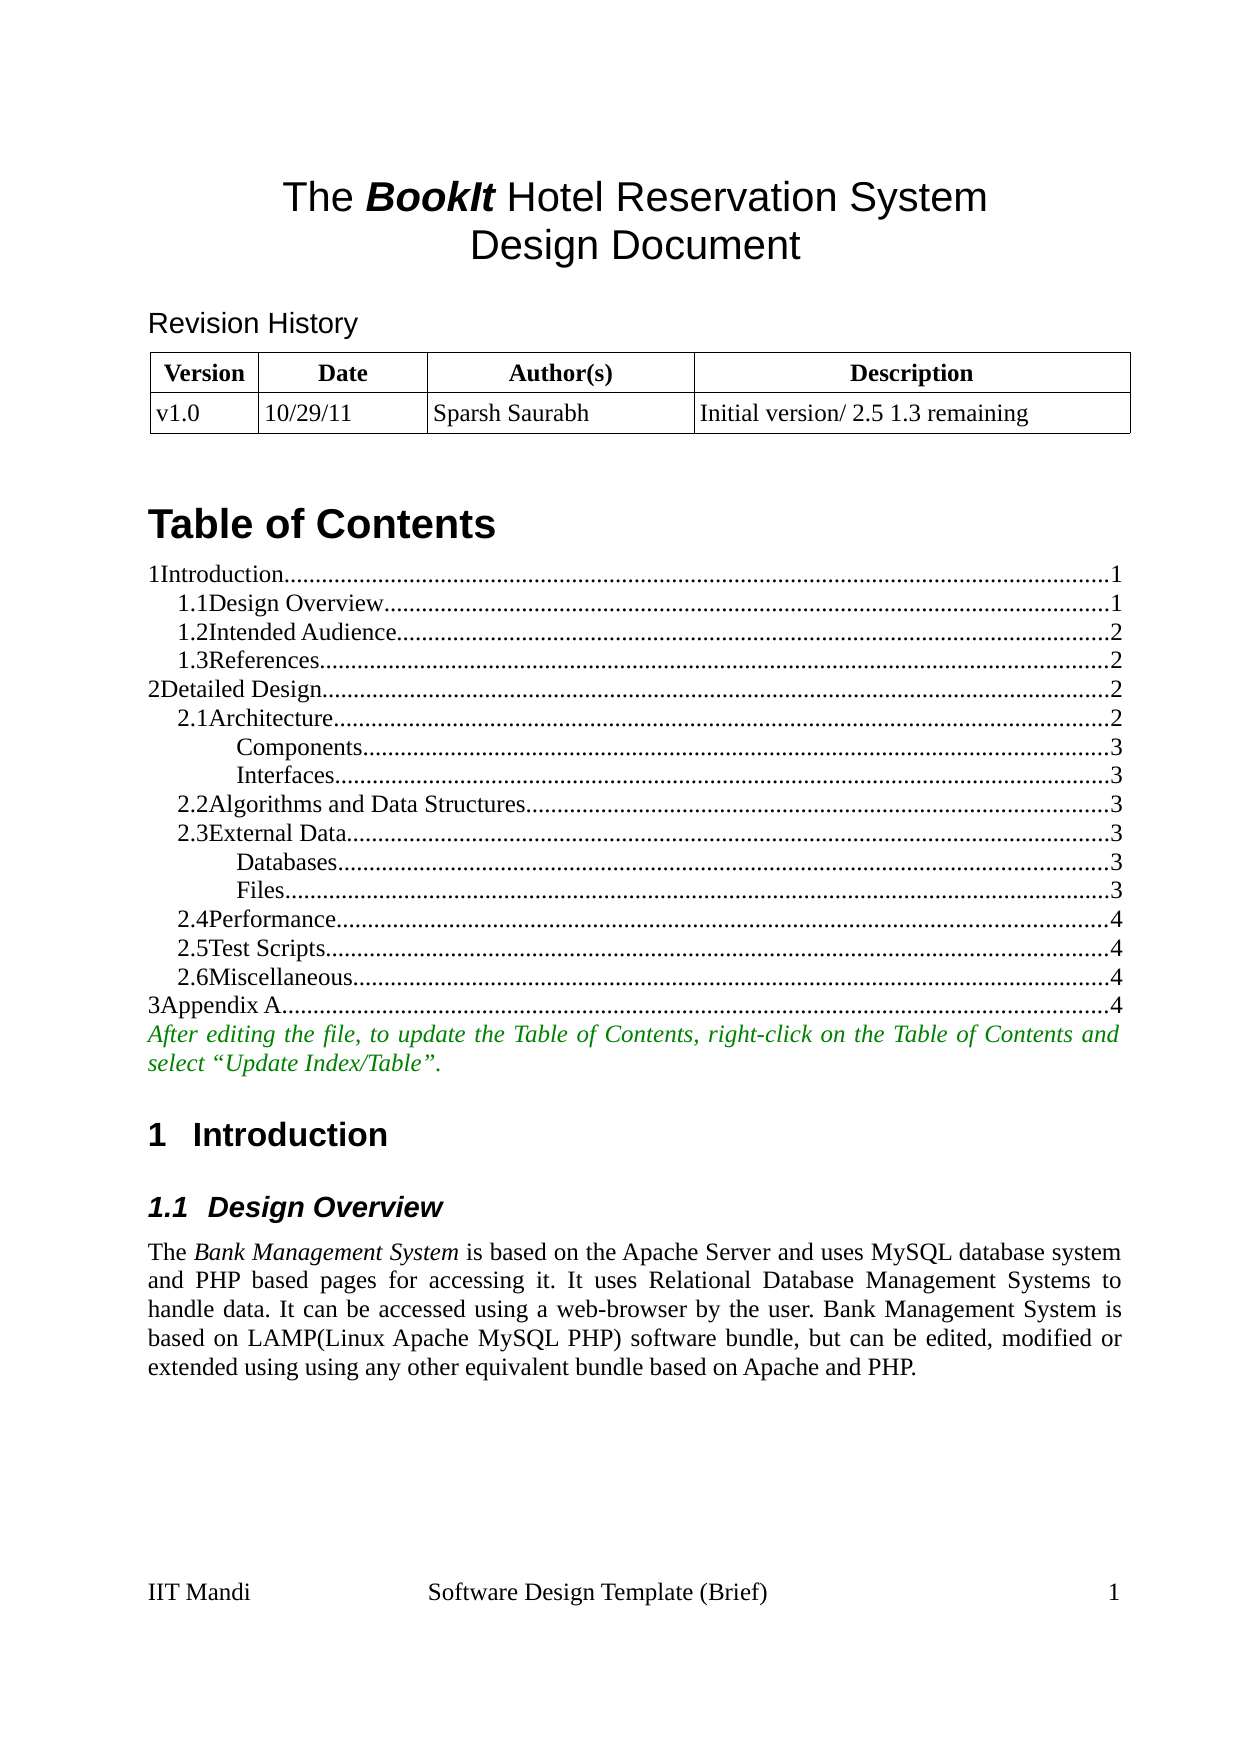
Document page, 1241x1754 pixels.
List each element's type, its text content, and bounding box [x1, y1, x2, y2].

table_header Author(s) [428, 353, 694, 392]
text 2.1Architecture 2 [177, 703, 1123, 732]
text Files 3 [236, 876, 1123, 904]
table_cell Initial version/ 2.5 1.3 remaining [695, 393, 1130, 433]
subtitle Revision History [148, 306, 1123, 339]
subtitle Table of Contents [148, 499, 1123, 547]
table_header Date [259, 353, 427, 392]
text 2.4Performance 4 [177, 904, 1123, 933]
text 2Detailed Design 2 [148, 674, 1123, 703]
subtitle Design Overview [148, 1191, 1123, 1224]
table_header Version [151, 353, 258, 392]
subtitle The BookIt Hotel Reservation System Design Document [148, 173, 1123, 268]
text 2.5Test Scripts 4 [177, 933, 1123, 962]
text The Bank Management System is based on the Apache Server and uses MySQL database system and PHP based pages for accessing it. It uses Relational Database Management Systems to handle data. It can be accessed using a web-browser by the user. Bank Management System is based on LAMP(Linux Apache MySQL PHP) software bundle, but can be edited, modified or extended using using any other equivalent bundle based on Apache and PHP. [148, 1237, 1123, 1380]
table_cell 29/10/11 [259, 393, 427, 433]
text 3Appendix A 4 [148, 991, 1123, 1019]
text 1.3References 2 [177, 646, 1123, 674]
text 1Introduction 1 [148, 559, 1123, 588]
table_cell v1.0 [151, 393, 258, 433]
text 1.1Design Overview 1 [177, 588, 1123, 617]
table_header Description [695, 353, 1130, 392]
table_cell Sparsh Saurabh [428, 393, 694, 433]
text Interfaces 3 [236, 761, 1123, 789]
text 2.2Algorithms and Data Structures 3 [177, 789, 1123, 818]
text After editing the file, to update the Table of Contents, right-click on the Table of Contents and select “Update Index/Table”. [148, 1019, 1123, 1077]
text 2.3External Data 3 [177, 818, 1123, 847]
subtitle Introduction [148, 1114, 1123, 1153]
text 2.6Miscellaneous 4 [177, 962, 1123, 991]
text Components 3 [236, 732, 1123, 761]
text 1.2Intended Audience 2 [177, 617, 1123, 646]
text Databases 3 [236, 847, 1123, 876]
